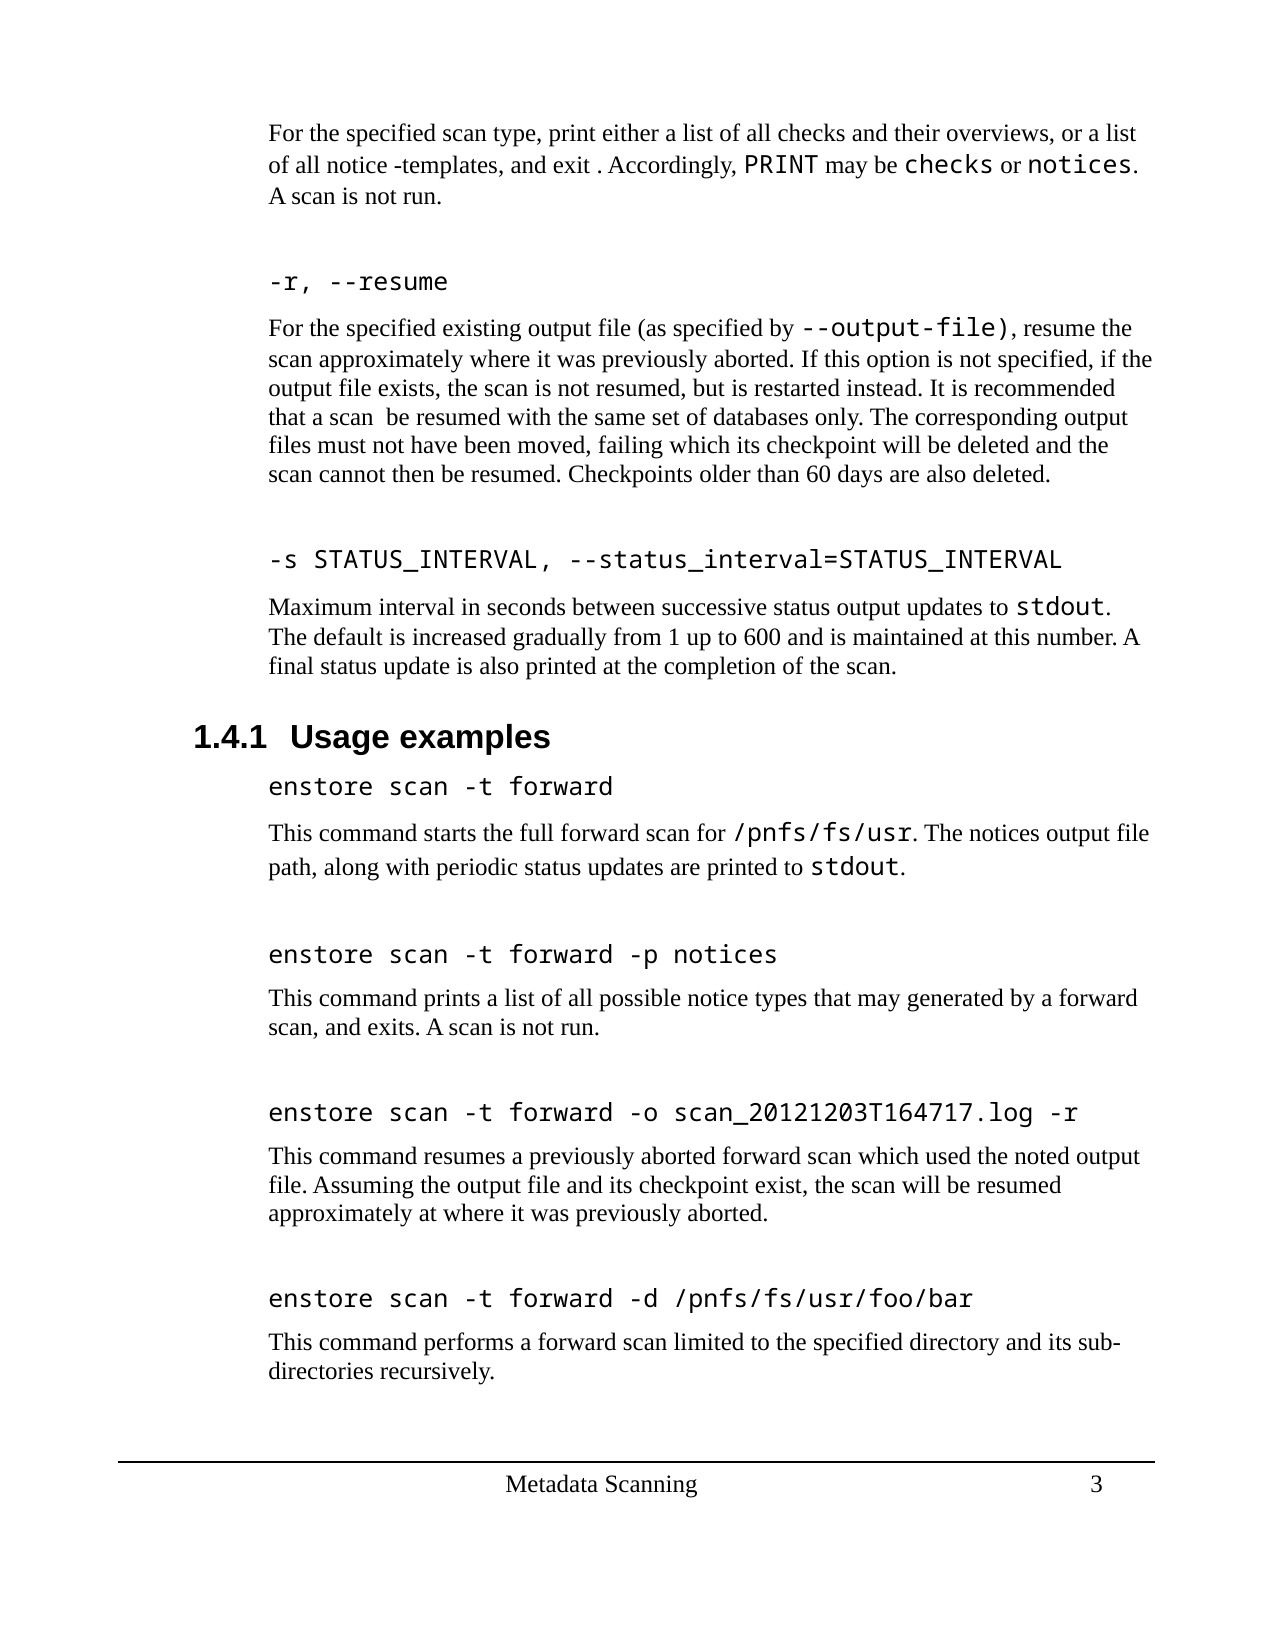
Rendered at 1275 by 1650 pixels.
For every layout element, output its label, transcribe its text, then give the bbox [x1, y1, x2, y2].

text -s STATUS_INTERVAL, --status_interval=STATUS_INTERVAL [268, 542, 1157, 576]
text enstore scan -t forward -o scan_20121203T164717.log -r [268, 1094, 1157, 1128]
text This command starts the full forward scan for /pnfs/fs/usr. The notices output file path, along with periodic status updates are printed to stdout. [268, 815, 1157, 883]
text This command performs a forward scan limited to the specified directory and its sub-directories recursively. [268, 1327, 1157, 1385]
text enstore scan -t forward -d /pnfs/fs/usr/foo/bar [268, 1281, 1157, 1315]
text This command resumes a previously aborted forward scan which used the noted output file. Assuming the output file and its checkpoint exist, the scan will be resumed approximately at where it was previously aborted. [268, 1141, 1157, 1227]
text enstore scan -t forward [268, 768, 1157, 802]
text For the specified scan type, print either a list of all checks and their overviews, or a list of all notice -templates, and exit . Accordingly, PRINT may be checks or notices. A scan is not run. [268, 118, 1157, 210]
subtitle Usage examples [156, 717, 1157, 756]
text Maximum interval in seconds between successive status output updates to stdout. The default is increased gradually from 1 up to 600 and is maintained at this number. A final status update is also printed at the completion of the scan. [268, 588, 1157, 680]
text For the specified existing output file (as specified by --output-file), resume the scan approximately where it was previously aborted. If this option is not specified, if the output file exists, the scan is not resumed, but is restarted instead. It is recommended that a scan be resumed with the same set of databases only. The corresponding output files must not have been moved, failing which its checkpoint will be deleted and the scan cannot then be resumed. Checkpoints older than 60 days are also deleted. [268, 310, 1157, 488]
text enstore scan -t forward -p notices [268, 937, 1157, 971]
text -r, --resume [268, 263, 1157, 297]
text This command prints a list of all possible notice types that may generated by a forward scan, and exits. A scan is not run. [268, 983, 1157, 1041]
